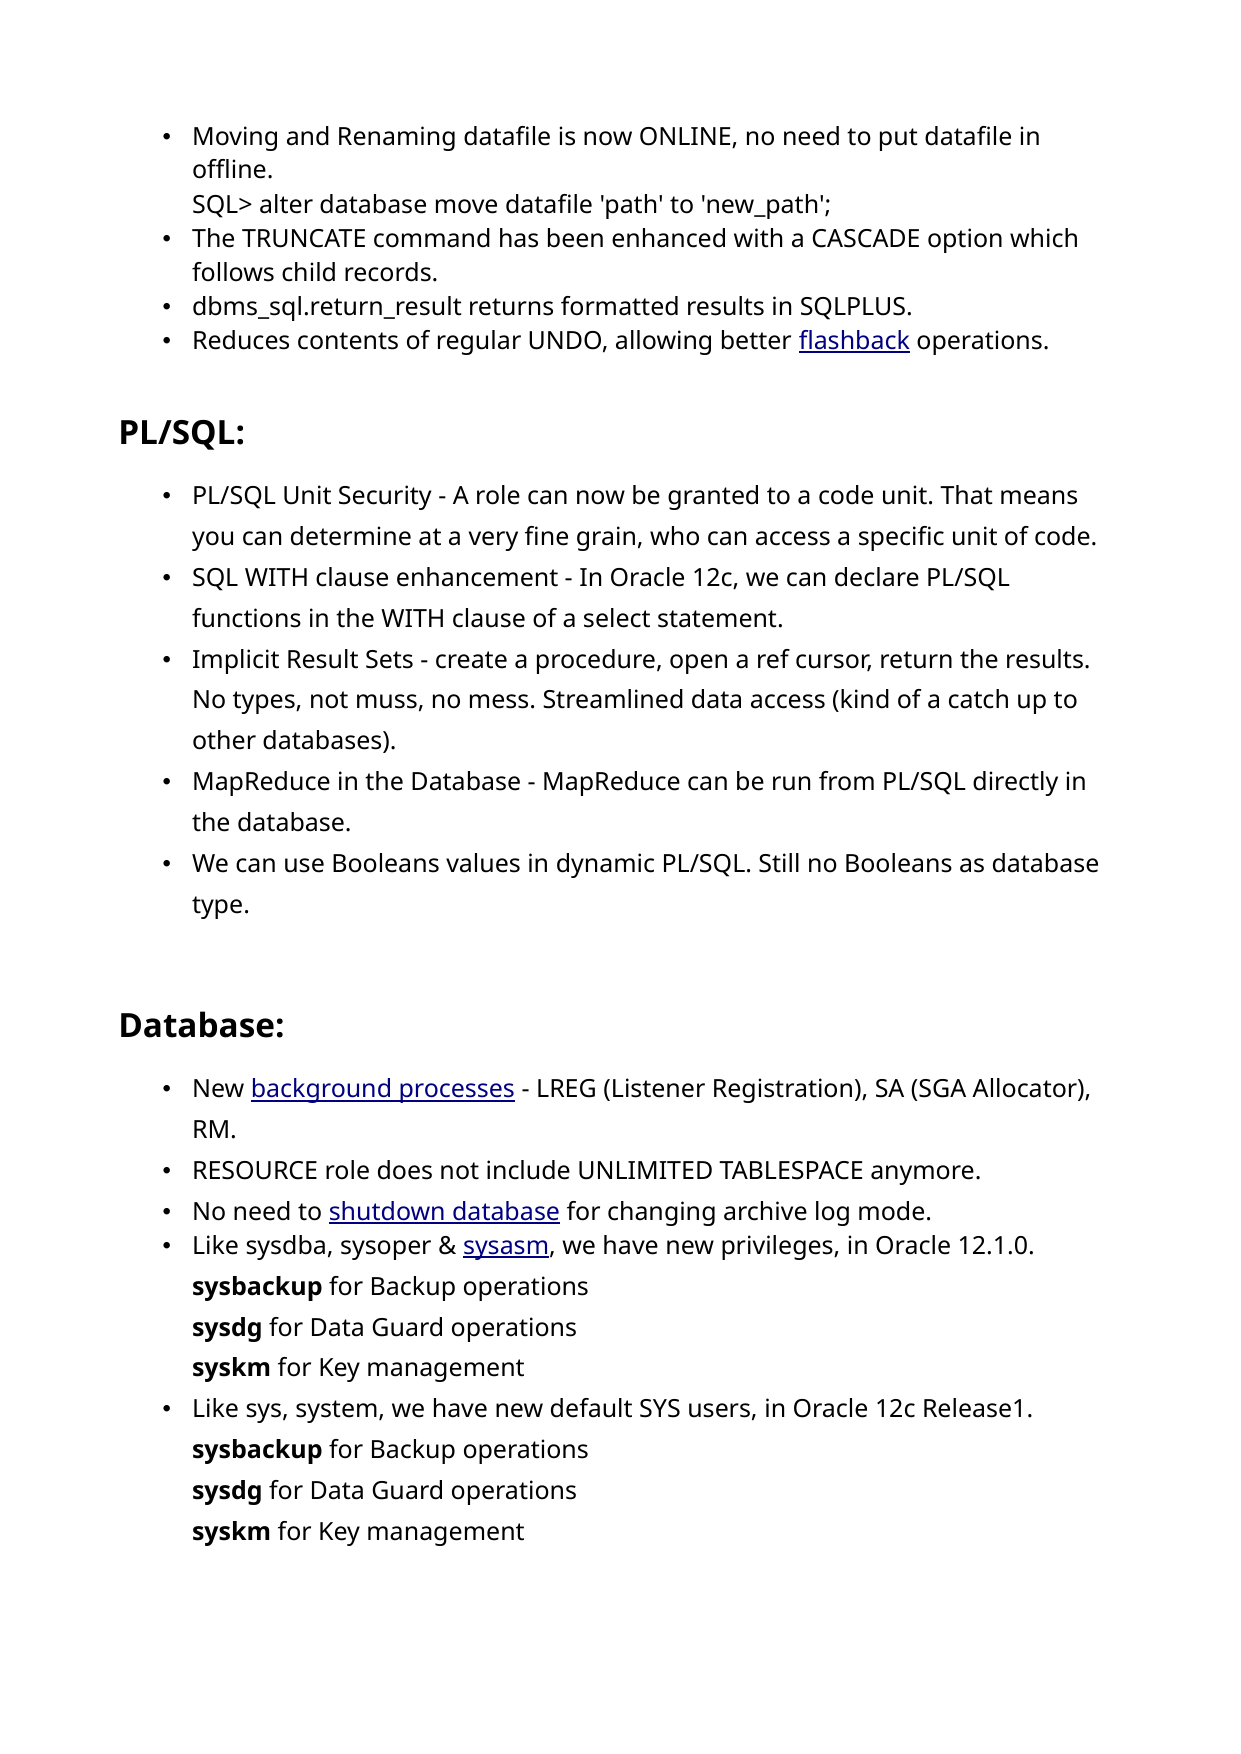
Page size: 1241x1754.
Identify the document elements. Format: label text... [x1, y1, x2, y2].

list MapReduce in the Database - MapReduce can be run from PL/SQL directly in the database. [162, 764, 1122, 839]
list We can use Booleans values in dynamic PL/SQL. Still no Booleans as database type. [162, 846, 1122, 920]
list Moving and Renaming datafile is now ONLINE, no need to put datafile in offline. SQL> alter database move datafile 'path' to 'new_path'; [162, 118, 1122, 220]
list New background processes - LREG (Listener Registration), SA (SGA Allocator), RM. [162, 1071, 1122, 1146]
list The TRUNCATE command has been enhanced with a CASCADE option which follows child records. [162, 220, 1122, 288]
text Database: [118, 942, 1122, 1047]
list Like sysdba, sysoper & sysasm, we have new privileges, in Oracle 12.1.0. sysbackup for Backup operations sysdg for Data Guard operations syskm for Key management [162, 1227, 1122, 1384]
list dbms_sql.return_result returns formatted results in SQLPLUS. [162, 288, 1122, 322]
list RESOURCE role does not include UNLIMITED TABLESPACE anymore. [162, 1153, 1122, 1187]
list PL/SQL Unit Security - A role can now be granted to a code unit. That means you can determine at a very fine grain, who can access a specific unit of code. [162, 478, 1122, 553]
list Reduces contents of regular UNDO, allowing better flashback operations. [162, 322, 1122, 357]
list Implicit Result Sets - create a procedure, open a ref cursor, return the results. No types, not muss, no mess. Streamlined data access (kind of a catch up to other databases). [162, 641, 1122, 757]
list Like sys, system, we have new default SYS users, in Oracle 12c Release1. sysbackup for Backup operations sysdg for Data Guard operations syskm for Key management [162, 1391, 1122, 1547]
list SQL WITH clause enhancement - In Oracle 12c, we can declare PL/SQL functions in the WITH clause of a select statement. [162, 560, 1122, 634]
list No need to shutdown database for changing archive log mode. [162, 1193, 1122, 1227]
text PL/SQL: [118, 371, 1122, 454]
